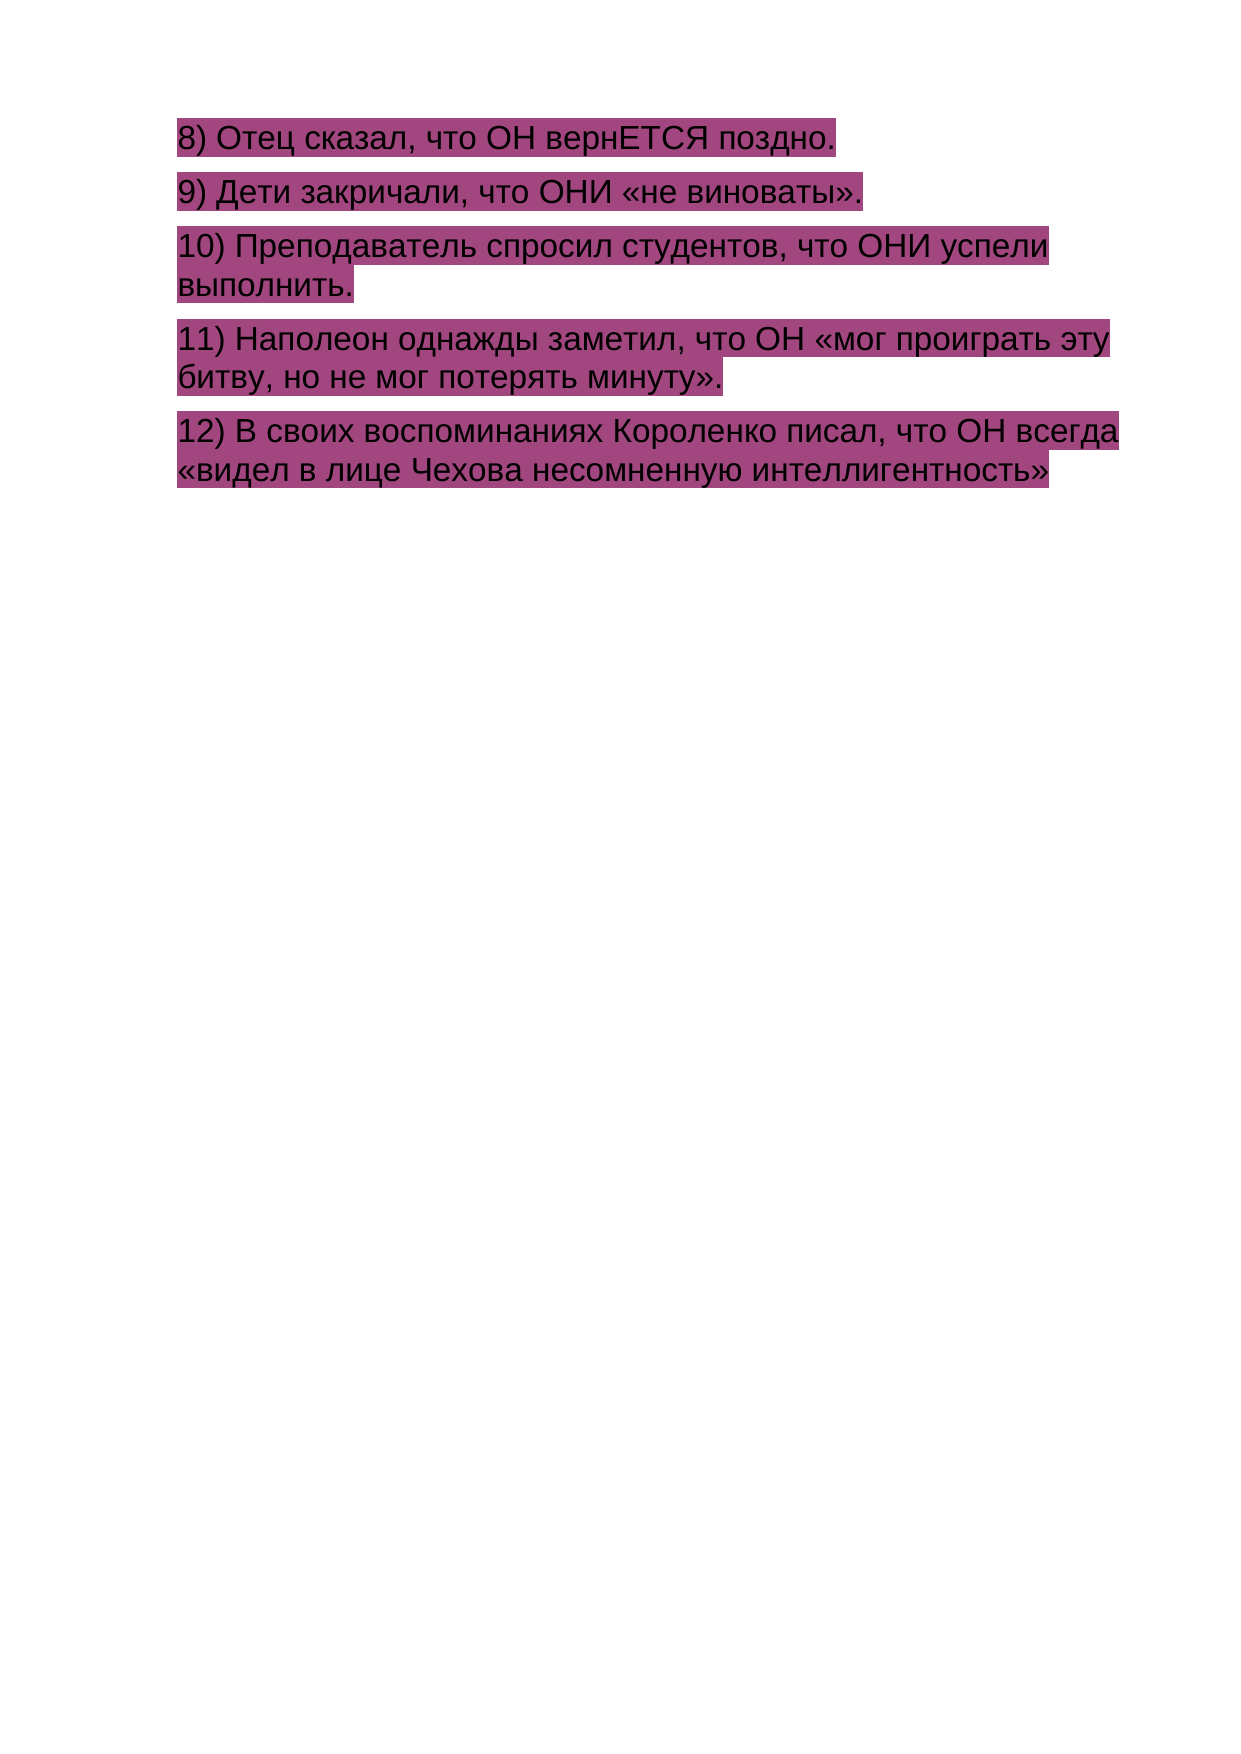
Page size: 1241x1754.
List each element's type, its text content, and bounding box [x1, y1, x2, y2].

text 10) Преподаватель спросил студентов, что ОНИ успели выполнить. [177, 226, 1152, 303]
text 11) Наполеон однажды заметил, что ОН «мог проиграть эту битву, но не мог потерять минуту». [177, 319, 1152, 396]
text 9) Дети закричали, что ОНИ «не виноваты». [177, 172, 1152, 211]
text 8) Отец сказал, что ОН вернЕТСЯ поздно. [177, 118, 1152, 157]
text 12) В своих воспоминаниях Короленко писал, что ОН всегда «видел в лице Чехова несомненную интеллигентность» [177, 411, 1152, 488]
